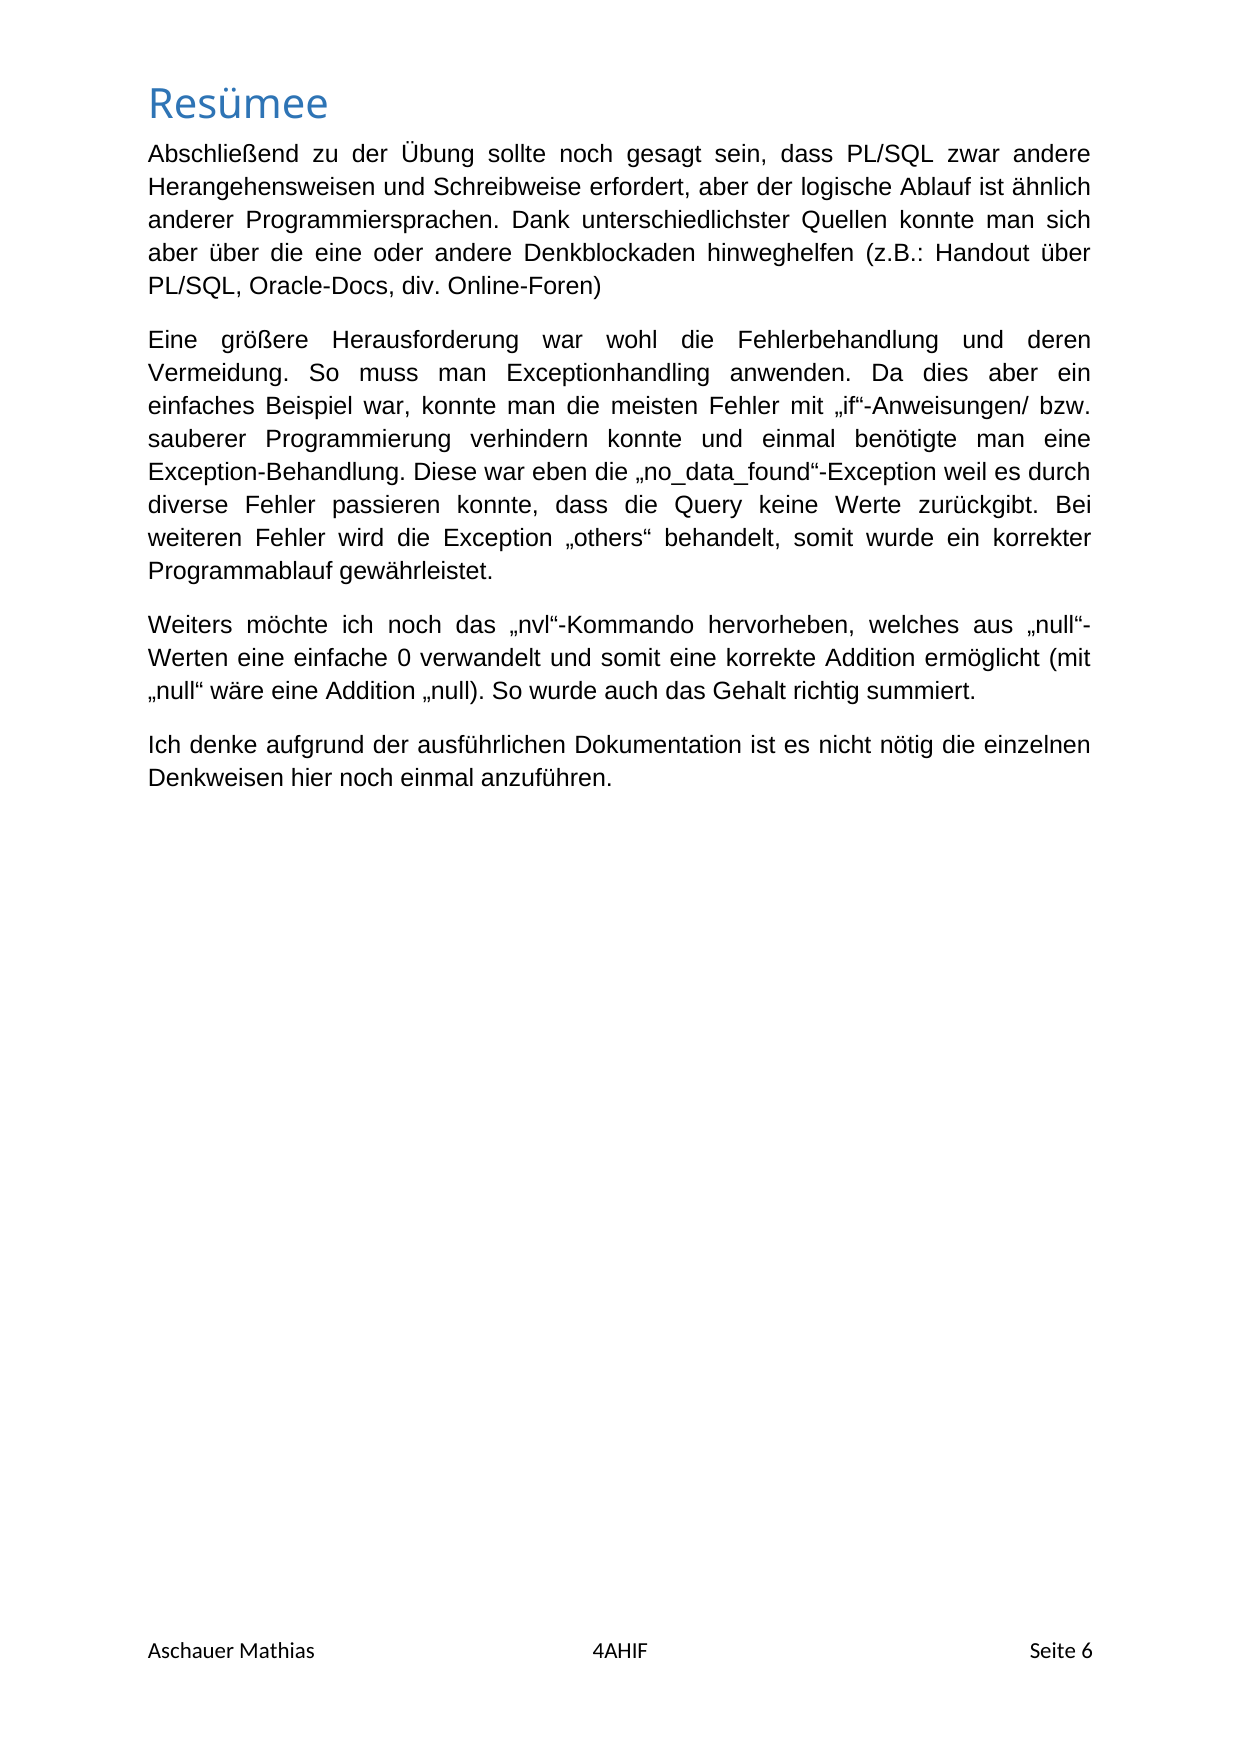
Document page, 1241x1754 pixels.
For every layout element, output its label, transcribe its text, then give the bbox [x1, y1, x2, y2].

text Ich denke aufgrund der ausführlichen Dokumentation ist es nicht nötig die einzelnen Denkweisen hier noch einmal anzuführen. [148, 730, 1093, 792]
subtitle Resümee [148, 74, 1093, 131]
text Abschließend zu der Übung sollte noch gesagt sein, dass PL/SQL zwar andere Herangehensweisen und Schreibweise erfordert, aber der logische Ablauf ist ähnlich anderer Programmiersprachen. Dank unterschiedlichster Quellen konnte man sich aber über die eine oder andere Denkblockaden hinweghelfen (z.B.: Handout über PL/SQL, Oracle-Docs, div. Online-Foren) [148, 139, 1093, 300]
text Weiters möchte ich noch das „nvl“-Kommando hervorheben, welches aus „null“-Werten eine einfache 0 verwandelt und somit eine korrekte Addition ermöglicht (mit „null“ wäre eine Addition „null). So wurde auch das Gehalt richtig summiert. [148, 610, 1093, 705]
text Eine größere Herausforderung war wohl die Fehlerbehandlung und deren Vermeidung. So muss man Exceptionhandling anwenden. Da dies aber ein einfaches Beispiel war, konnte man die meisten Fehler mit „if“-Anweisungen/ bzw. sauberer Programmierung verhindern konnte und einmal benötigte man eine Exception-Behandlung. Diese war eben die „no_data_found“-Exception weil es durch diverse Fehler passieren konnte, dass die Query keine Werte zurückgibt. Bei weiteren Fehler wird die Exception „others“ behandelt, somit wurde ein korrekter Programmablauf gewährleistet. [148, 325, 1093, 585]
